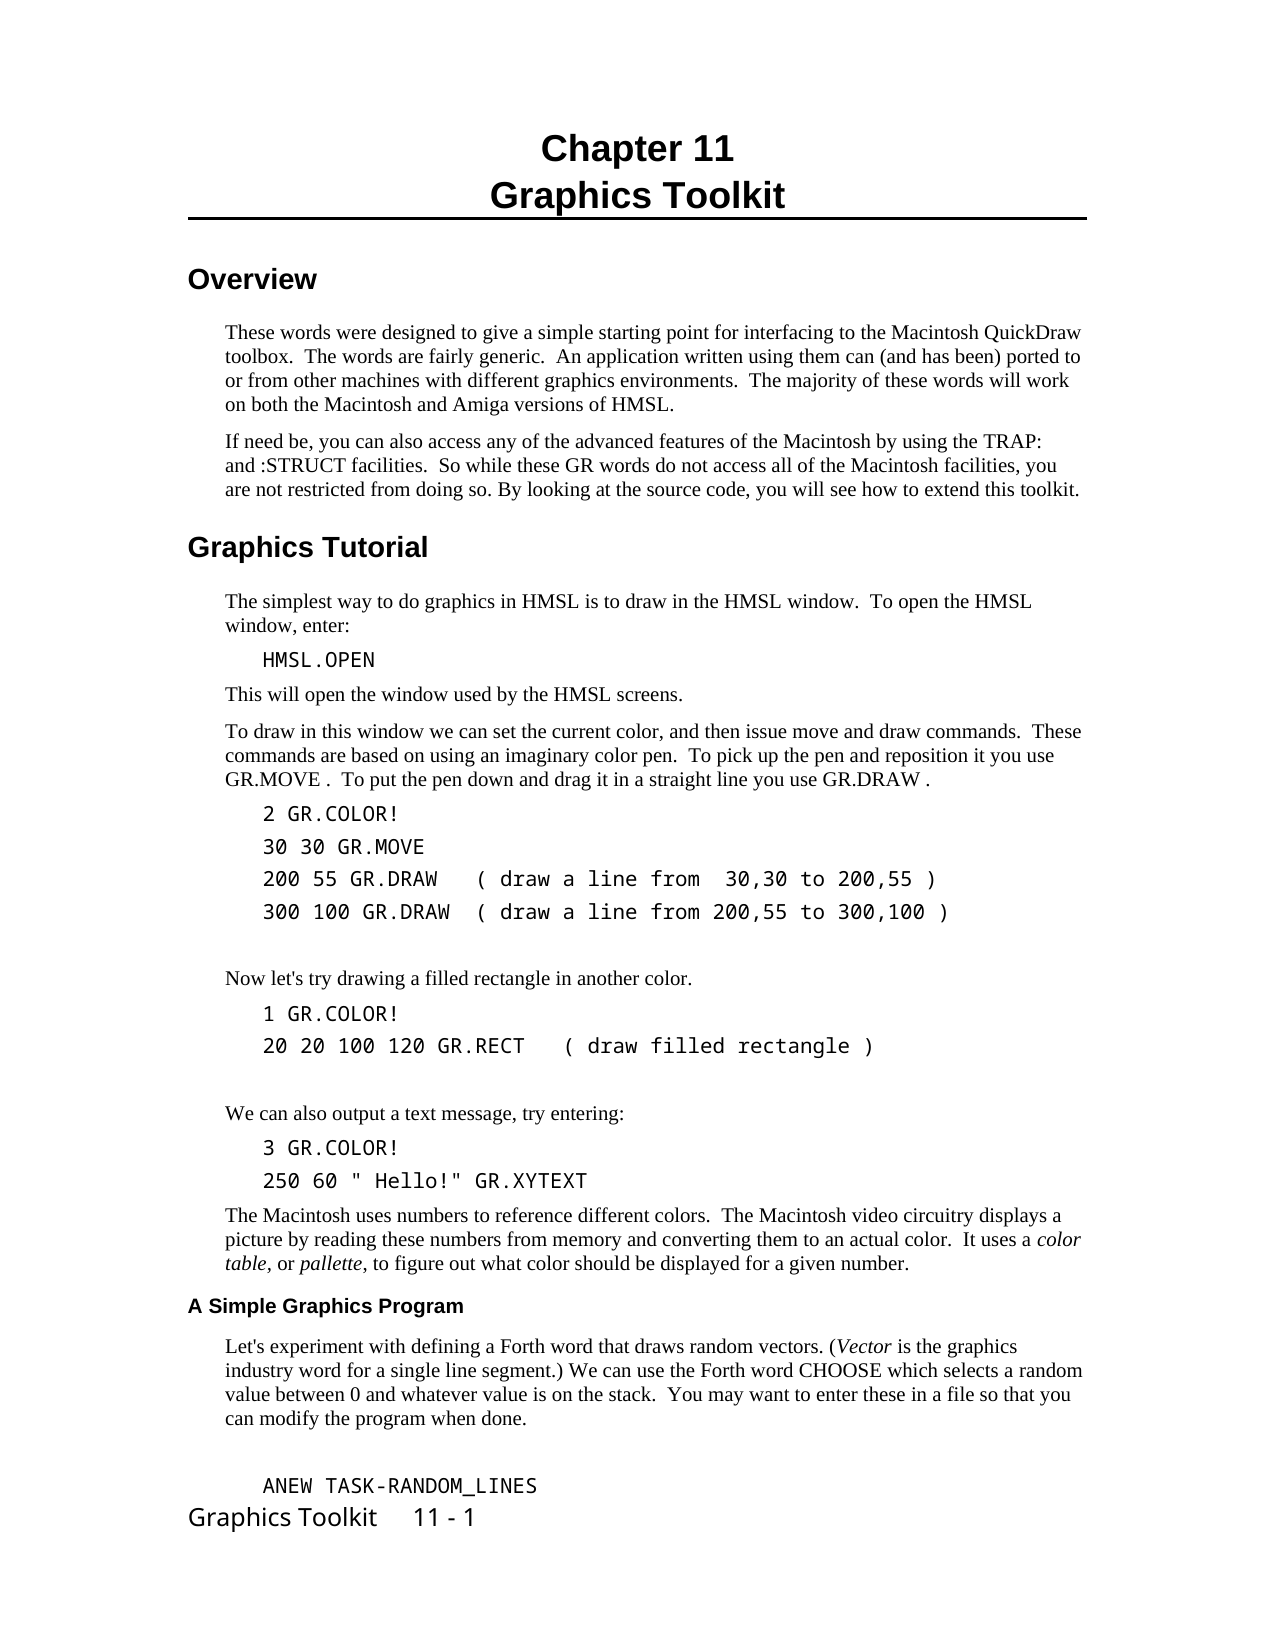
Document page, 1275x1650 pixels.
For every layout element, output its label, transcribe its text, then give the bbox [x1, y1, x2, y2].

text ;To draw in this window we can set the current color, and then issue move and draw commands. These commands are based on using an imaginary color pen. To pick up the pen and reposition it you use GR.MOVE . To put the pen down and drag it in a straight line you use GR.DRAW . [225, 719, 1087, 791]
text 1 GR.COLOR! [262, 999, 1087, 1027]
text 250 60 " Hello!" GR.XYTEXT [262, 1166, 1087, 1194]
subtitle Graphics Tutorial [187, 530, 1087, 564]
text Let's experiment with defining a Forth word that draws random vectors. (Vector is the graphics industry word for a single line segment.) We can use the Forth word CHOOSE which selects a random value between 0 and whatever value is on the stack. You may want to enter these in a file so that you can modify the program when done. [225, 1334, 1087, 1430]
text The Macintosh uses numbers to reference different colors. The Macintosh video circuitry displays a picture by reading these numbers from memory and converting them to an actual color. It uses a color table, or pallette, to figure out what color should be displayed for a given number. [225, 1202, 1087, 1275]
subtitle Graphics Toolkit [187, 174, 1087, 220]
text These words were designed to give a simple starting point for interfacing to the Macintosh QuickDraw toolbox. The words are fairly generic. An application written using them can (and has been) ported to or from other machines with different graphics environments. The majority of these words will work on both the Macintosh and Amiga versions of HMSL. [225, 320, 1087, 416]
text 300 100 GR.DRAW ( draw a line from 200,55 to 300,100 ) [262, 897, 1087, 925]
subtitle Overview [187, 262, 1087, 295]
text 20 20 100 120 GR.RECT ( draw filled rectangle ) [262, 1031, 1087, 1060]
text Chapter 11 [187, 126, 1087, 169]
text 2 GR.COLOR! [262, 799, 1087, 828]
text ANEW TASK-RANDOM_LINES [262, 1471, 1087, 1500]
text 30 30 GR.MOVE [262, 832, 1087, 860]
subtitle A Simple Graphics Program [187, 1293, 1087, 1317]
text Now let's try drawing a filled rectangle in another color. [225, 966, 1087, 990]
text 3 GR.COLOR! [262, 1133, 1087, 1162]
text The simplest way to do graphics in HMSL is to draw in the HMSL window. To open the HMSL window, enter: [225, 589, 1087, 637]
text If need be, you can also access any of the advanced features of the Macintosh by using the TRAP: and :STRUCT facilities. So while these GR words do not access all of the Macintosh facilities, you are not restricted from doing so. By looking at the source code, you will see how to extend this toolkit. [225, 429, 1087, 501]
text This will open the window used by the HMSL screens. [225, 682, 1087, 706]
text 200 55 GR.DRAW ( draw a line from 30,30 to 200,55 ) [262, 864, 1087, 893]
text We can also output a text message, try entering: [225, 1101, 1087, 1125]
text HMSL.OPEN [262, 645, 1087, 674]
